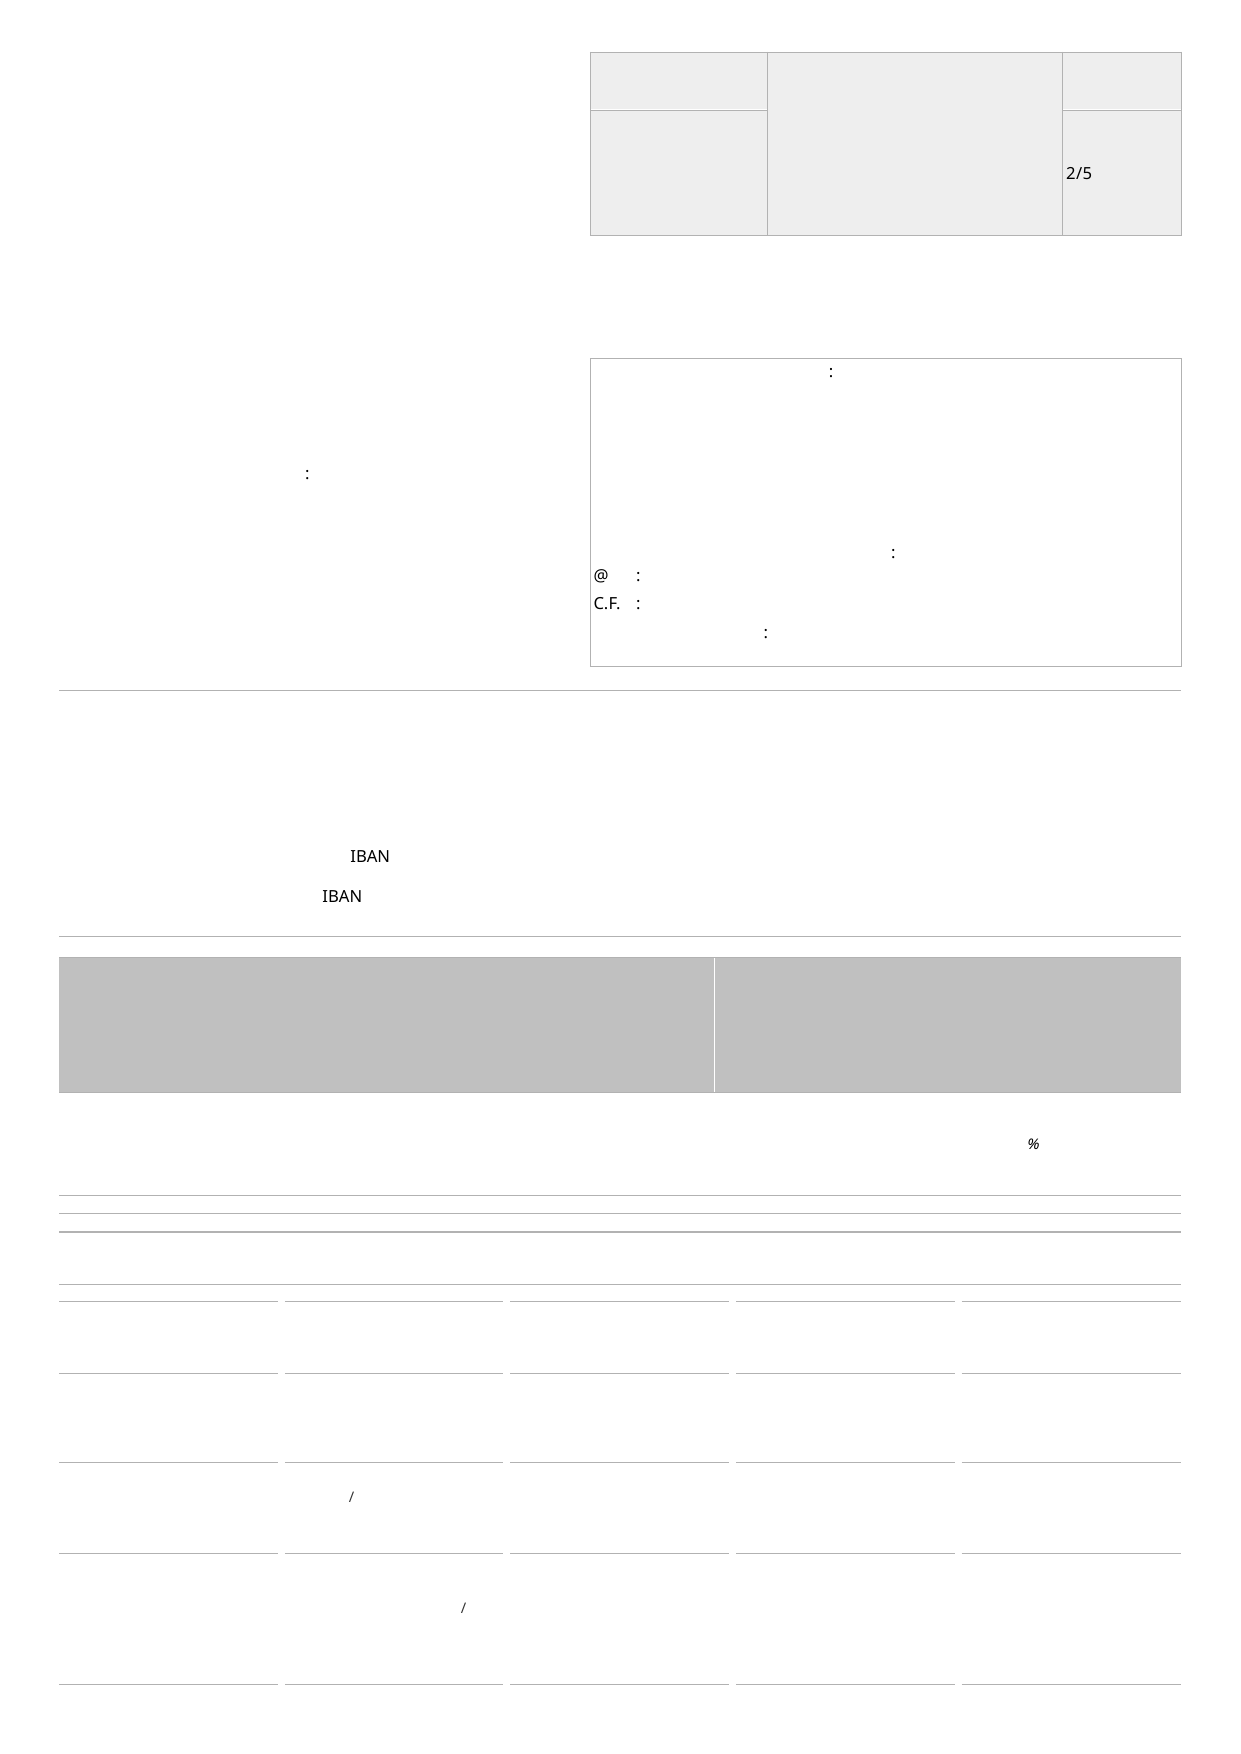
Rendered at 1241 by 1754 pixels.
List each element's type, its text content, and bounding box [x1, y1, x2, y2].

table_cell <if test="line.product_uom_qty != 0.0"> <formatLang(line.product_uom_qty,digits=0)></if> [715, 1093, 791, 1195]
table_cell <if test="not o.print_hide_prices"><if test="line.product_uom_qty != 0.0"><formatLang(line.price_unit_net, monetary=True)></if></if> [927, 1093, 1004, 1195]
table_cell <if test="not o.print_hide_prices"><if test="line.product_uom_qty != 0.0"><formatLang(line.price_subtotal, monetary=True)></if></if> [1075, 1093, 1181, 1195]
table_header <if test="not variant_images()"> <translate(u'UoM')> </if> <if test="variant_images()"> <translate(u'ordered color')> </if> [632, 958, 714, 1092]
table_cell <if test="not o.print_hide_prices"><if test="line.tax_id"><for each="tax in line.tax_id"><formatLang(tax.amount *100, digits=0)>%</for></if></if> [1004, 1093, 1075, 1195]
table_header <translate(u'q.ty')> [715, 958, 791, 1092]
table_cell <if test="not o.print_hide_prices"><if test="line.price_unit != 0.0"><formatLang(line.price_unit, monetary=True)></if></if> [791, 1093, 862, 1195]
table_cell <if test="not o.print_hide_prices"><if test="line.discount != 0.00"><formatLang(line.discount, digits=1)></if></if> [862, 1233, 927, 1284]
table_cell <if test="line.product_id"> </if> <if test="not line.product_id"> <for each="att_line in line.product_attribute_ids"> </for> </if> [632, 1093, 714, 1195]
table_cell </if> [59, 1196, 1181, 1213]
table_cell <if test="variant_images()"> </if> <if test="not variant_images()"><line.product_uom and line.product_uom.name></if> [632, 1233, 714, 1284]
table_header <if test="not o.print_hide_prices"><translate(u'total untaxed')></if> [1075, 958, 1181, 1092]
table_cell <get_product_code(line)> [59, 1093, 271, 1195]
table_cell <if test="not o.print_hide_prices"><if test="line.product_uom_qty != 0.0"><formatLang(line.price_subtotal, monetary=True)></if></if> [1075, 1233, 1181, 1284]
table_header <if test="not o.print_hide_prices"><translate(u'amount')></if> [791, 958, 862, 1092]
table_header <setLang(o.partner_id.lang or 'en_US')><translate(u'code')> [59, 958, 271, 1092]
table_cell <if test="line.product_uom_qty != 0.0"> <formatLang(line.product_uom_qty,digits=0)></if> [715, 1233, 791, 1284]
table_cell <if test="not line.product_id.product_tmpl_id.attribute_line_ids"> [59, 1214, 1181, 1231]
table_cell <if test="not o.print_hide_prices"><if test="line.price_unit != 0.0"><formatLang(line.price_unit, monetary=True)></if></if> [791, 1233, 862, 1284]
table_header <if test="not o.print_hide_prices"><translate(u'discount')></if> [862, 958, 927, 1092]
table_header <if test="not o.print_hide_prices"><translate(u'VAT')></if> [1004, 958, 1075, 1092]
table_header <if test="variant_images()"> <translate(u'image')> </if> [555, 958, 632, 1092]
table_cell <line.product_id and line.product_id.code or ''> [59, 1233, 189, 1284]
table_header <if test="not o.print_hide_prices"><translate(u'net amount')></if> [927, 958, 1004, 1092]
table_cell <for each="nl in line.name.split('\n')"> <nl.upper().replace('NO DESC:','').replace('NO DESC','')> </for> <if test="check_installed_module('partner_product_additional_description')"> <if test="line.order_id.partner_product_additional_description_id"> <line.order_id.partner_product_additional_description_id.name> </if> </if> [271, 1093, 555, 1195]
table_cell <if test="not o.print_hide_prices"><if test="line.product_uom_qty != 0.0"><formatLang(line.price_unit_net, monetary=True)></if></if> [927, 1233, 1004, 1284]
table_cell <if test="not o.print_hide_prices"><if test="line.tax_id"><for each="tax in line.tax_id"><formatLang(tax.amount *100, digits=0)>%</for></if></if> [1004, 1233, 1075, 1284]
table_cell <if test="not o.print_hide_prices"><if test="line.discount != 0.00"><formatLang(line.discount, digits=1)></if></if> [862, 1093, 927, 1195]
table_cell <for each="nl in line.name.split('\n')"> <nl> </for> <if test="check_installed_module('partner_product_additional_description')"> <if test="line.order_id.partner_product_additional_description_id"> <line.order_id.partner_product_additional_description_id.name> </if> </if> [189, 1233, 632, 1284]
table_header <translate(u'description')> [271, 958, 555, 1092]
table_cell [555, 1093, 632, 1195]
